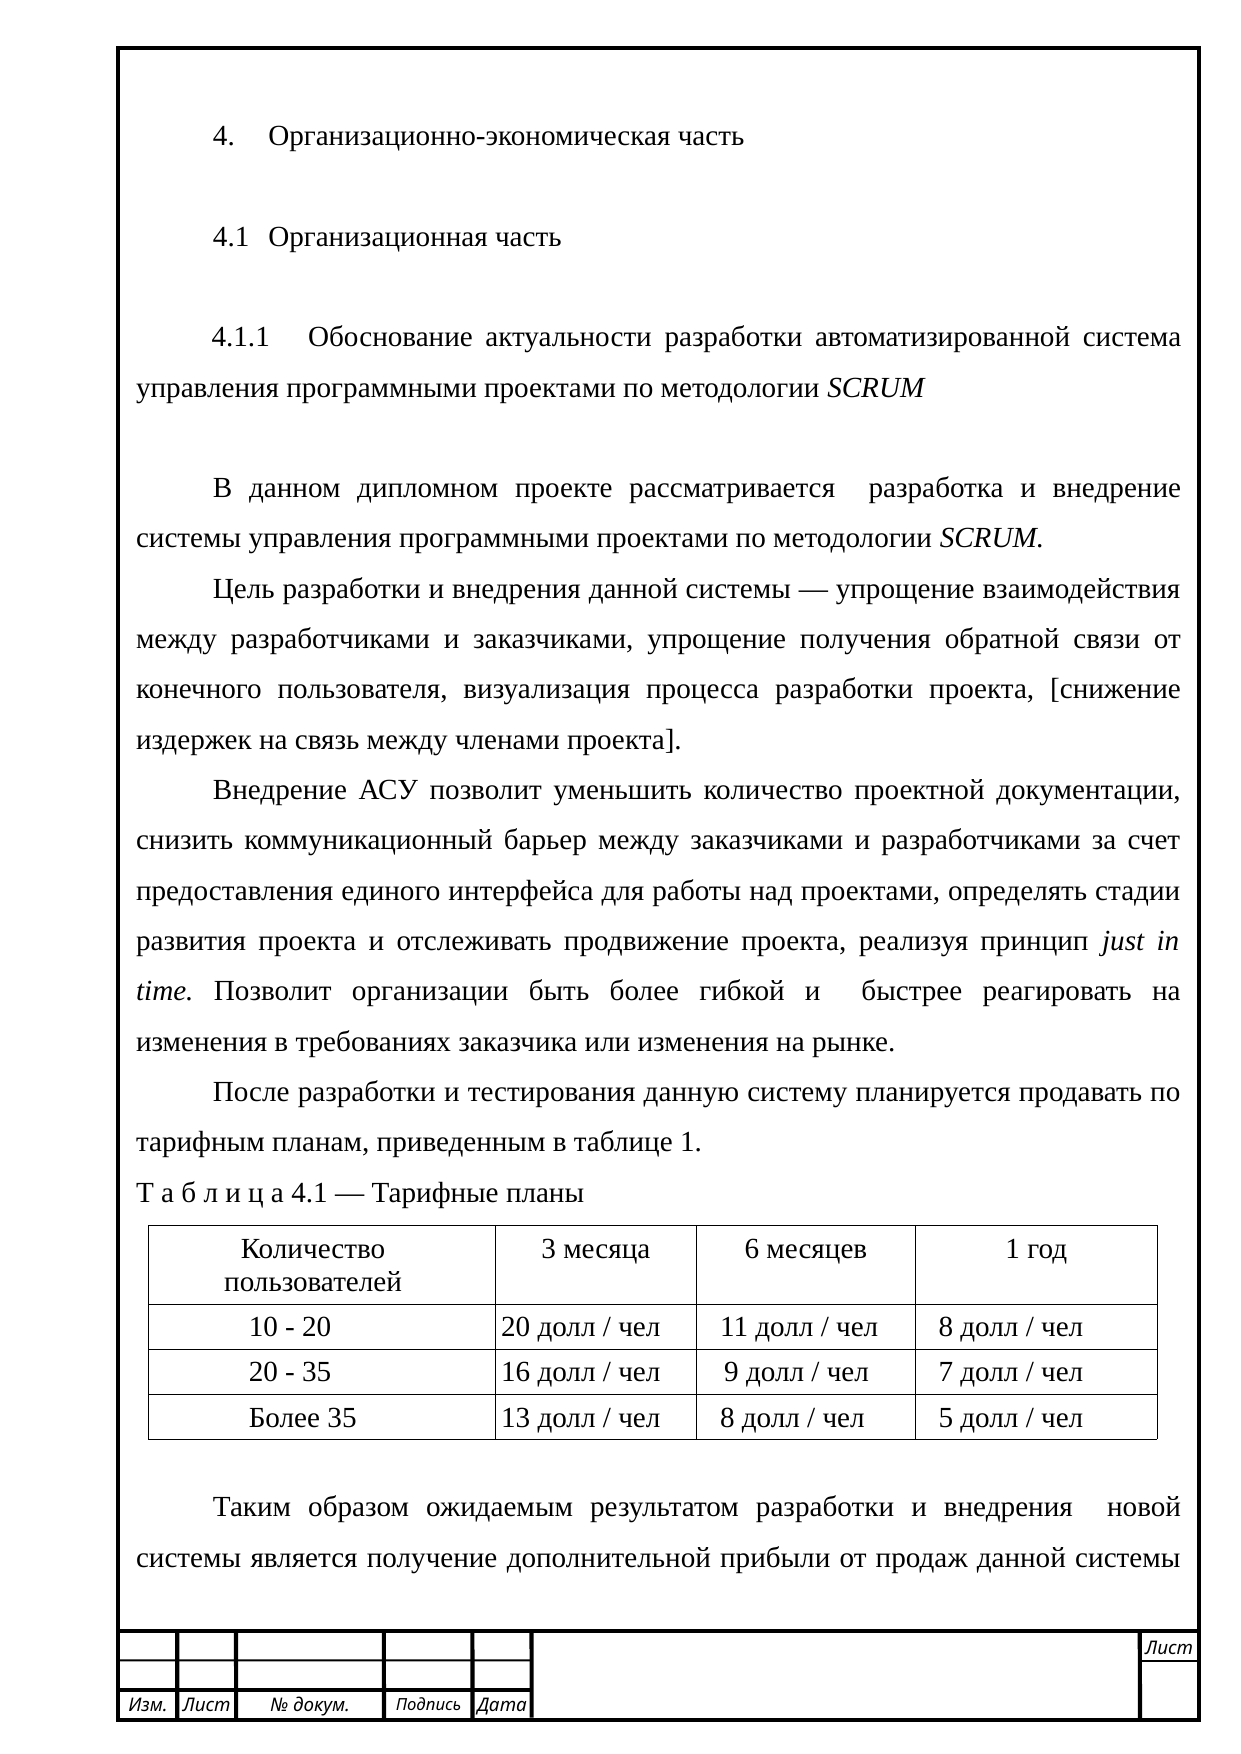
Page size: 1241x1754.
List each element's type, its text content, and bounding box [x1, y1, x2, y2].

text Внедрение АСУ позволит уменьшить количество проектной документации, снизить коммуникационный барьер между заказчиками и разработчиками за счет предоставления единого интерфейса для работы над проектами, определять стадии развития проекта и отслеживать продвижение проекта, реализуя принцип just in time. Позволит организации быть более гибкой и быстрее реагировать на изменения в требованиях заказчика или изменения на рынке. [136, 772, 1182, 1057]
text Цель разработки и внедрения данной системы — упрощение взаимодействия между разработчиками и заказчиками, упрощение получения обратной связи от конечного пользователя, визуализация процесса разработки проекта, [снижение издержек на связь между членами проекта]. [136, 571, 1182, 755]
table_header 1 год [916, 1226, 1157, 1304]
table_header 3 месяца [496, 1226, 696, 1304]
table_cell 5 долл / чел [916, 1395, 1157, 1439]
text Т а б л и ц а 4.1 — Тарифные планы [136, 1175, 1182, 1208]
table_cell 9 долл / чел [697, 1350, 915, 1394]
table_cell 20 долл / чел [496, 1305, 696, 1349]
table_header 6 месяцев [697, 1226, 915, 1304]
table_header Количество пользователей [149, 1226, 495, 1304]
table_cell 7 долл / чел [916, 1350, 1157, 1394]
text После разработки и тестирования данную систему планируется продавать по тарифным планам, приведенным в таблице 1. [136, 1074, 1182, 1158]
list Организационная часть [136, 219, 1182, 252]
table_cell 20 - 35 [149, 1350, 495, 1394]
text Таким образом ожидаемым результатом разработки и внедрения новой системы является получение дополнительной прибыли от продаж данной системы [136, 1489, 1182, 1573]
table_cell 13 долл / чел [496, 1395, 696, 1439]
table_cell 16 долл / чел [496, 1350, 696, 1394]
table_cell 8 долл / чел [697, 1395, 915, 1439]
text В данном дипломном проекте рассматривается разработка и внедрение системы управления программными проектами по методологии SCRUM. [136, 470, 1182, 554]
list 4.1.1 Обоснование актуальности разработки автоматизированной система управления программными проектами по методологии SCRUM [136, 319, 1182, 403]
table_cell 11 долл / чел [697, 1305, 915, 1349]
list Организационно-экономическая часть [136, 118, 1182, 152]
table_cell 8 долл / чел [916, 1305, 1157, 1349]
table_cell Более 35 [149, 1395, 495, 1439]
table_cell 10 - 20 [149, 1305, 495, 1349]
